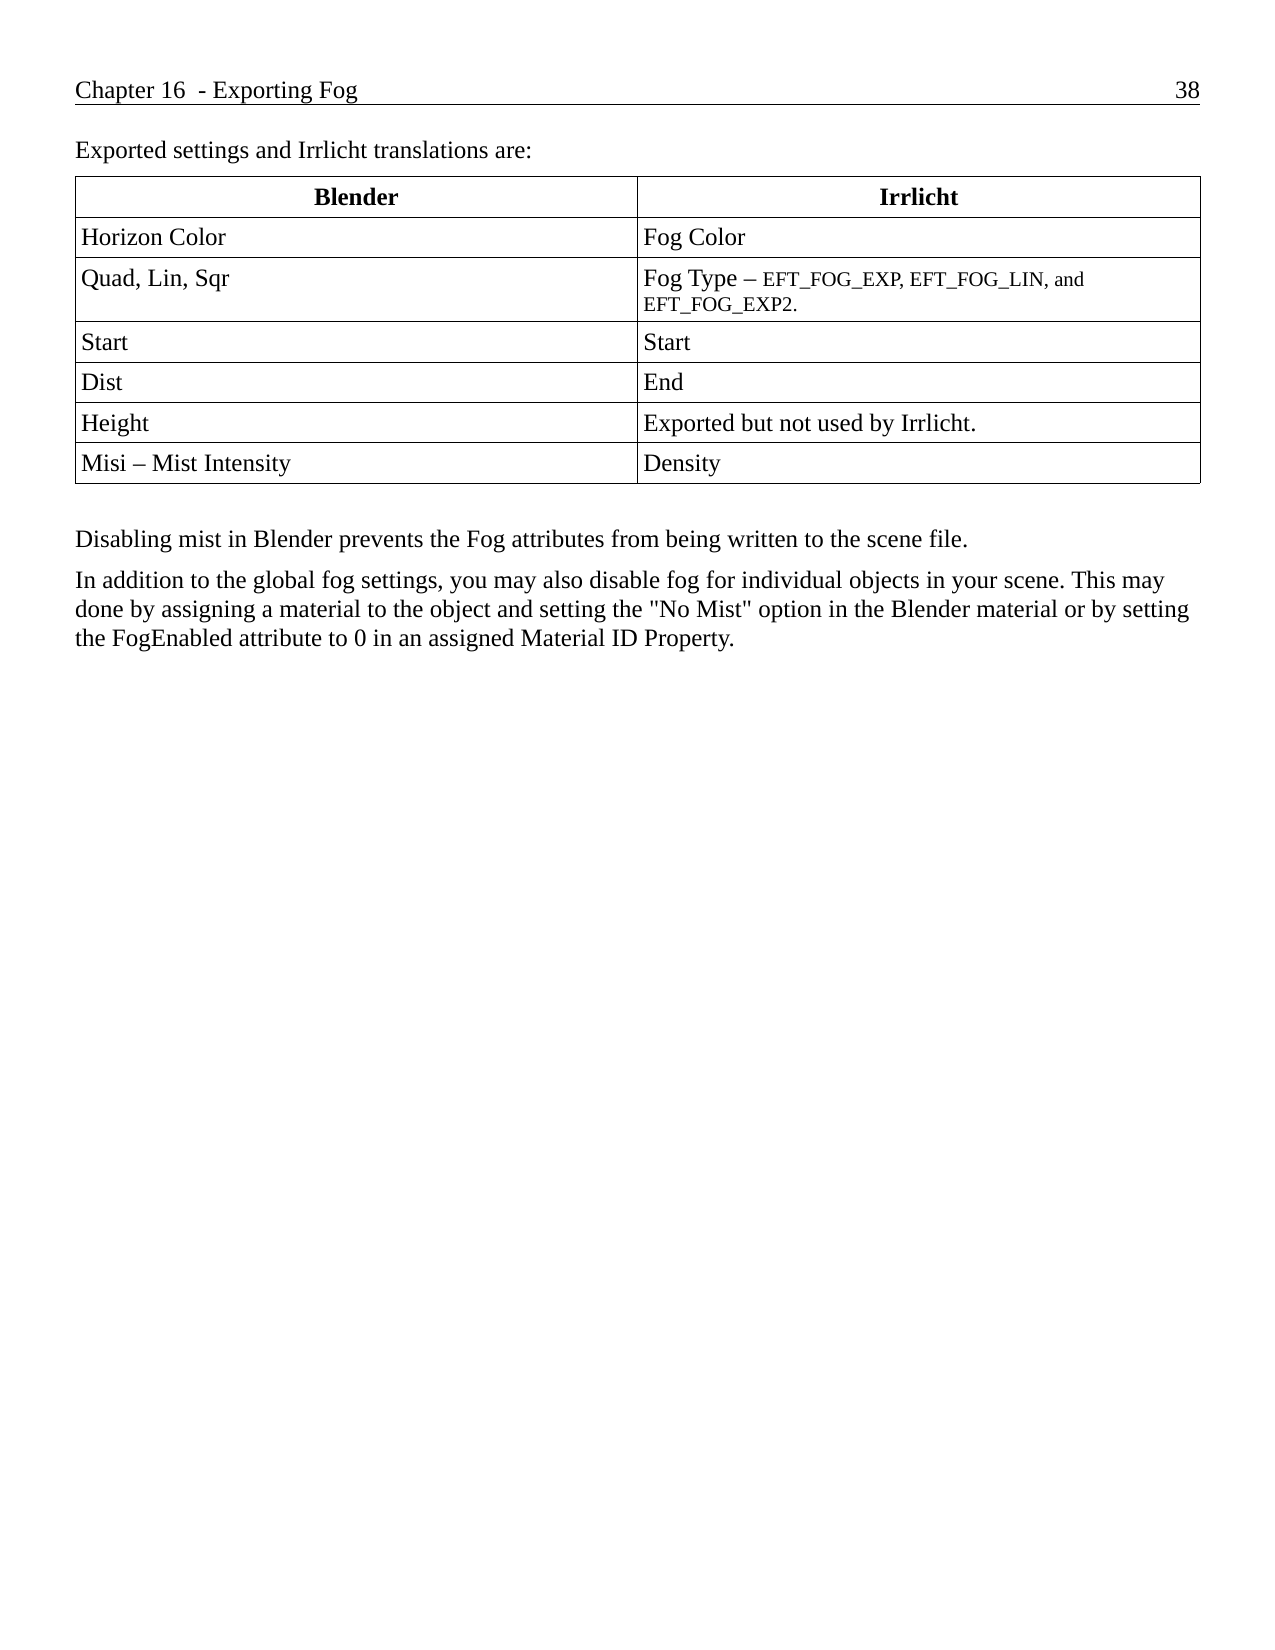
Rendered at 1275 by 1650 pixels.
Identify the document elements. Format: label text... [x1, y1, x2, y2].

table_cell Fog Type – EFT_FOG_EXP, EFT_FOG_LIN, and EFT_FOG_EXP2. [638, 258, 1200, 321]
table_cell Density [638, 443, 1200, 482]
table_cell Misi – Mist Intensity [76, 443, 637, 482]
table_header Irrlicht [638, 177, 1200, 217]
table_header Blender [76, 177, 637, 217]
table_cell Start [76, 322, 637, 362]
table_cell Quad, Lin, Sqr [76, 258, 637, 321]
text Exported settings and Irrlicht translations are: [75, 135, 1200, 164]
table_cell Fog Color [638, 218, 1200, 257]
table_cell Horizon Color [76, 218, 637, 257]
table_cell Exported but not used by Irrlicht. [638, 403, 1200, 442]
table_cell Height [76, 403, 637, 442]
table_cell Dist [76, 363, 637, 402]
table_cell Start [638, 322, 1200, 362]
table_cell End [638, 363, 1200, 402]
text Disabling mist in Blender prevents the Fog attributes from being written to the scene file. [75, 524, 1200, 553]
text In addition to the global fog settings, you may also disable fog for individual objects in your scene. This may done by assigning a material to the object and setting the "No Mist" option in the Blender material or by setting the FogEnabled attribute to 0 in an assigned Material ID Property. [75, 565, 1200, 651]
